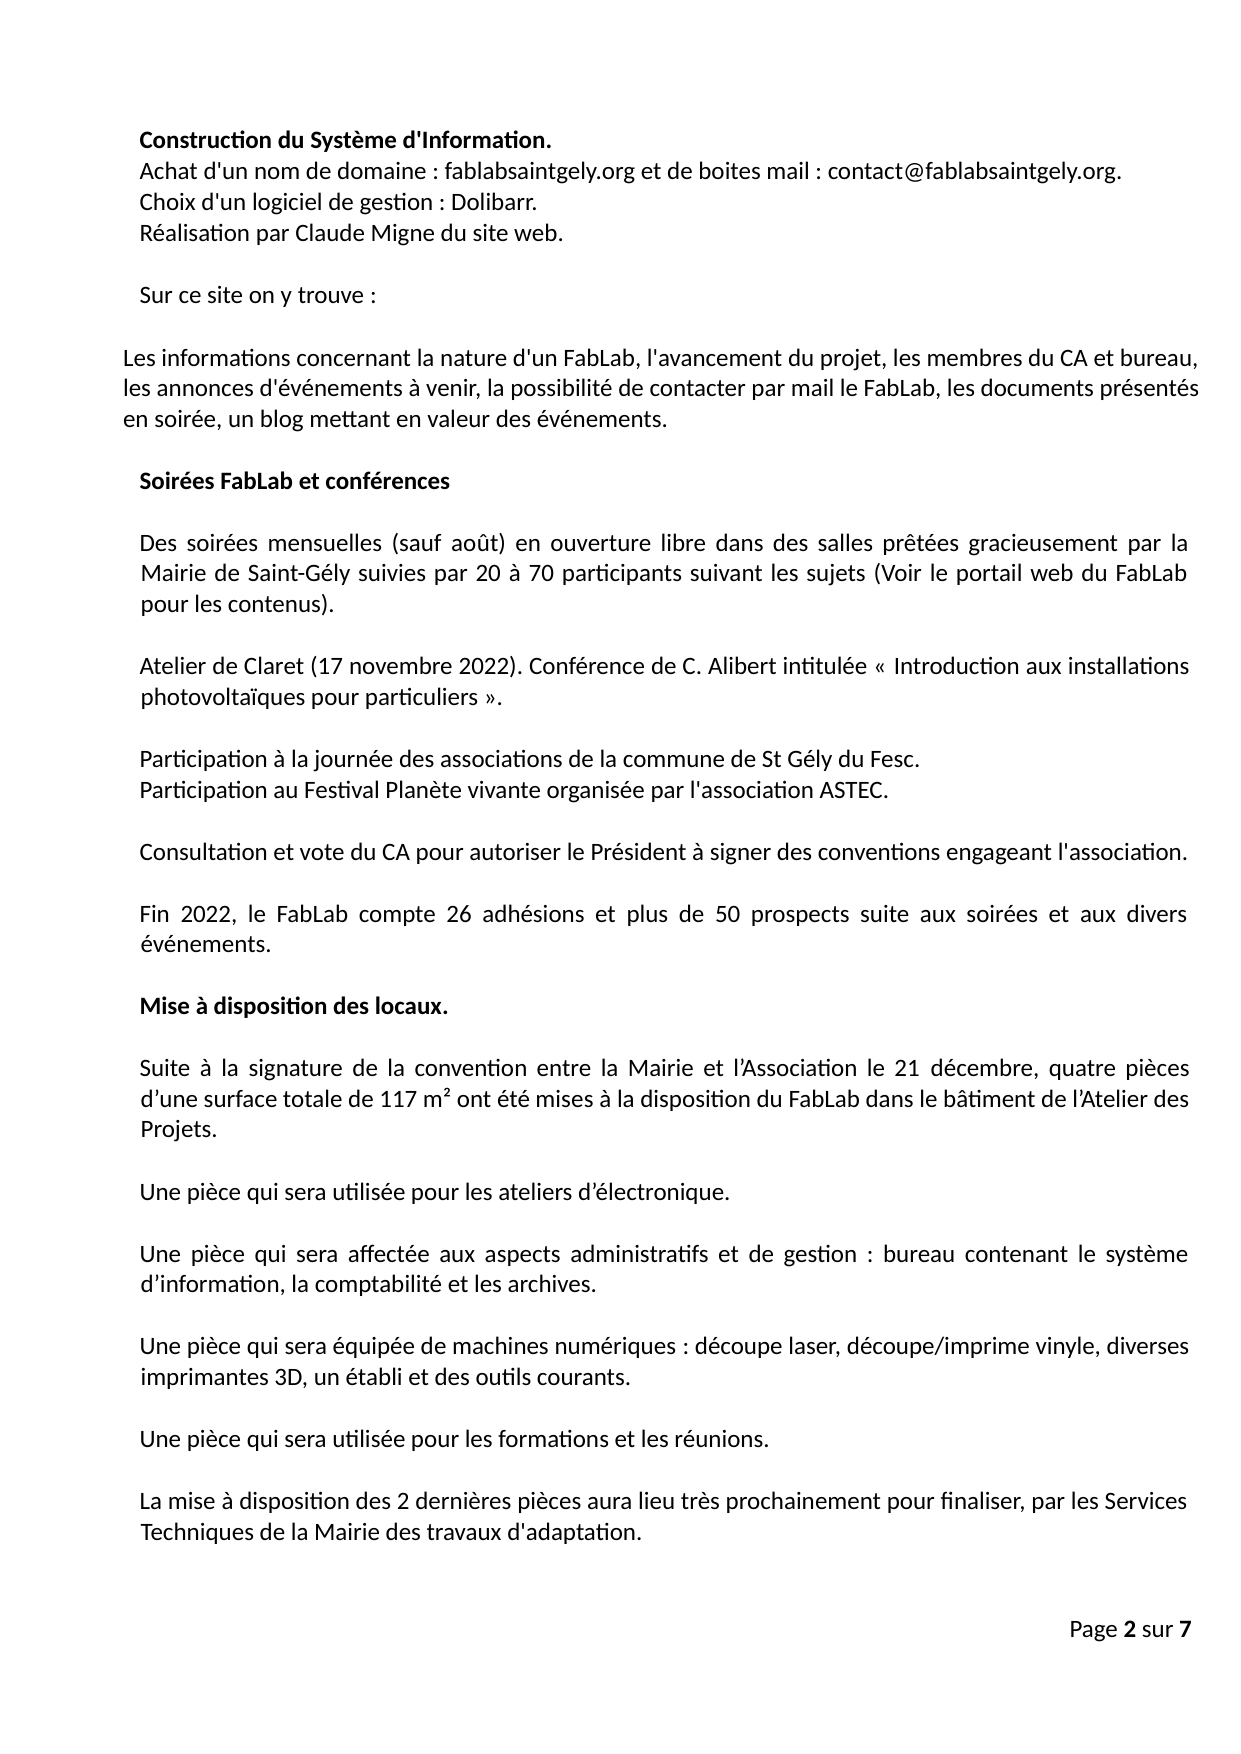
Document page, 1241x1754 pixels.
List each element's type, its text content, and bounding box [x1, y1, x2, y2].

text Une pièce qui sera utilisée pour les ateliers d’électronique. [139, 1176, 1189, 1206]
text Des soirées mensuelles (sauf août) en ouverture libre dans des salles prêtées gracieusement par la Mairie de Saint-Gély suivies par 20 à 70 participants suivant les sujets (Voir le portail web du FabLab pour les contenus). [139, 527, 1189, 618]
text Achat d'un nom de domaine : fablabsaintgely.org et de boites mail : contact@fablabsaintgely.org. [139, 156, 1189, 186]
text Soirées FabLab et conférences [139, 465, 1189, 495]
text Mise à disposition des locaux. [139, 991, 1189, 1021]
text Une pièce qui sera équipée de machines numériques : découpe laser, découpe/imprime vinyle, diverses imprimantes 3D, un établi et des outils courants. [139, 1330, 1189, 1391]
text Consultation et vote du CA pour autoriser le Président à signer des conventions engageant l'association. [139, 836, 1189, 866]
text Une pièce qui sera affectée aux aspects administratifs et de gestion : bureau contenant le système d’information, la comptabilité et les archives. [139, 1238, 1189, 1299]
text Participation au Festival Planète vivante organisée par l'association ASTEC. [139, 774, 1189, 804]
text Sur ce site on y trouve : [139, 280, 1189, 310]
text Une pièce qui sera utilisée pour les formations et les réunions. [139, 1423, 1189, 1453]
text Réalisation par Claude Migne du site web. [139, 218, 1189, 248]
text Fin 2022, le FabLab compte 26 adhésions et plus de 50 prospects suite aux soirées et aux divers événements. [139, 898, 1189, 959]
text La mise à disposition des 2 dernières pièces aura lieu très prochainement pour finaliser, par les Services Techniques de la Mairie des travaux d'adaptation. [139, 1485, 1189, 1546]
text Atelier de Claret (17 novembre 2022). Conférence de C. Alibert intitulée « Introduction aux installations photovoltaïques pour particuliers ». [139, 650, 1189, 711]
text Participation à la journée des associations de la commune de St Gély du Fesc. [139, 743, 1189, 773]
text Choix d'un logiciel de gestion : Dolibarr. [139, 187, 1189, 217]
text Suite à la signature de la convention entre la Mairie et l’Association le 21 décembre, quatre pièces d’une surface totale de 117 m² ont été mises à la disposition du FabLab dans le bâtiment de l’Atelier des Projets. [139, 1053, 1189, 1144]
list Les informations concernant la nature d'un FabLab, l'avancement du projet, les membres du CA et bureau, les annonces d'événements à venir, la possibilité de contacter par mail le FabLab, les documents présentés en soirée, un blog mettant en valeur des événements. [85, 342, 1200, 433]
text Construction du Système d'Information. [139, 124, 1189, 155]
